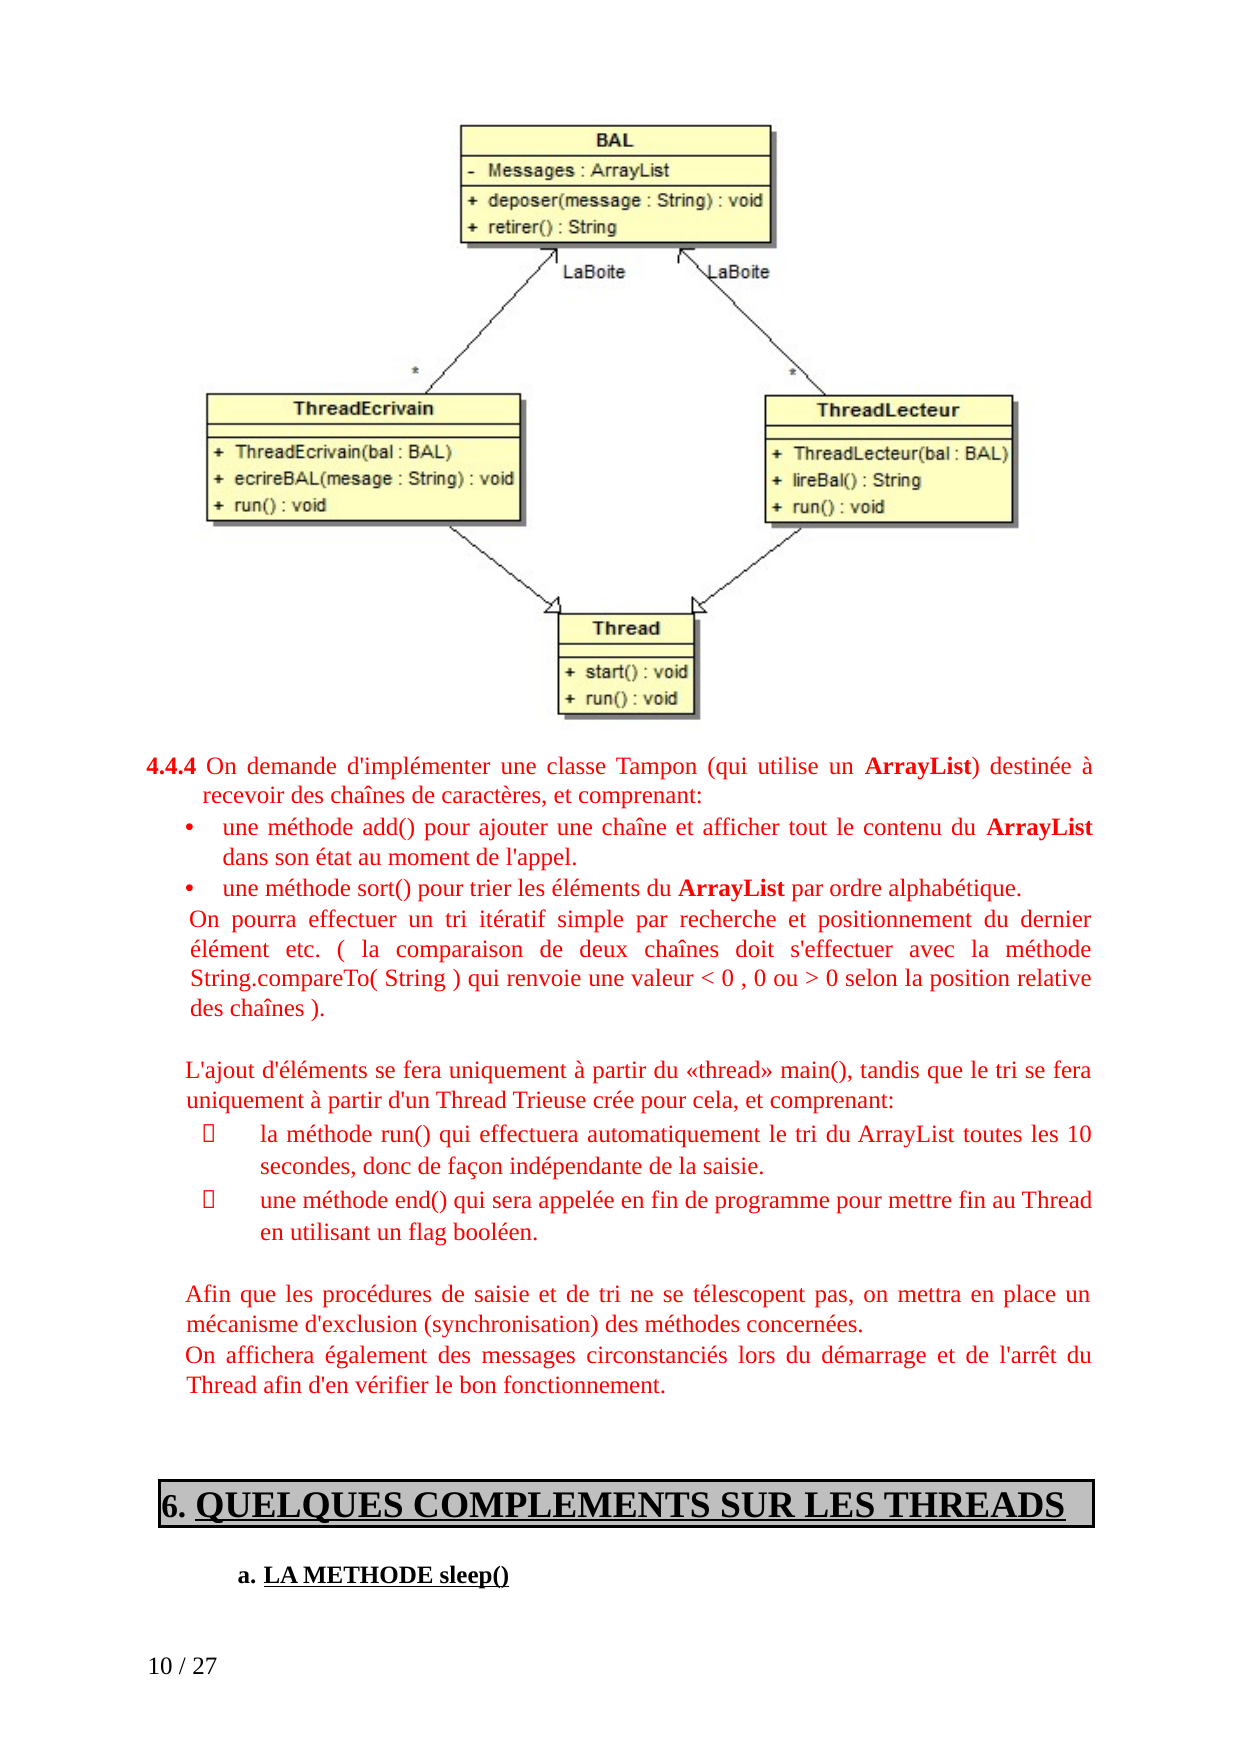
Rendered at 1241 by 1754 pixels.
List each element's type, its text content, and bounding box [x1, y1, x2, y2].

list une méthode sort() pour trier les éléments du ArrayList par ordre alphabétique. [222, 873, 1093, 902]
list une méthode end() qui sera appelée en fin de programme pour mettre fin au Thread en utilisant un flag booléen. [201, 1182, 1093, 1246]
text L'ajout d'éléments se fera uniquement à partir du «thread» main(), tandis que le tri se fera uniquement à partir d'un Thread Trieuse crée pour cela, et comprenant: [185, 1055, 1093, 1113]
subtitle a. LA METHODE sleep() [237, 1561, 1092, 1589]
text 4.4.4 On demande d'implémenter une classe Tampon (qui utilise un ArrayList) destinée à recevoir des chaînes de caractères, et comprenant: [146, 751, 1093, 809]
text On pourra effectuer un tri itératif simple par recherche et positionnement du dernier élément etc. ( la comparaison de deux chaînes doit s'effectuer avec la méthode String.compareTo( String ) qui renvoie une valeur < 0 , 0 ou > 0 selon la position relative des chaînes ). [189, 904, 1093, 1022]
picture [144, 118, 1038, 740]
list une méthode add() pour ajouter une chaîne et afficher tout le contenu du ArrayList dans son état au moment de l'appel. [185, 812, 1093, 870]
text On affichera également des messages circonstanciés lors du démarrage et de l'arrêt du Thread afin d'en vérifier le bon fonctionnement. [185, 1340, 1093, 1398]
subtitle 6. QUELQUES COMPLEMENTS SUR LES THREADS [161, 1482, 1092, 1525]
text Afin que les procédures de saisie et de tri ne se télescopent pas, on mettra en place un mécanisme d'exclusion (synchronisation) des méthodes concernées. [185, 1279, 1093, 1338]
list la méthode run() qui effectuera automatiquement le tri du ArrayList toutes les 10 secondes, donc de façon indépendante de la saisie. [201, 1116, 1093, 1180]
